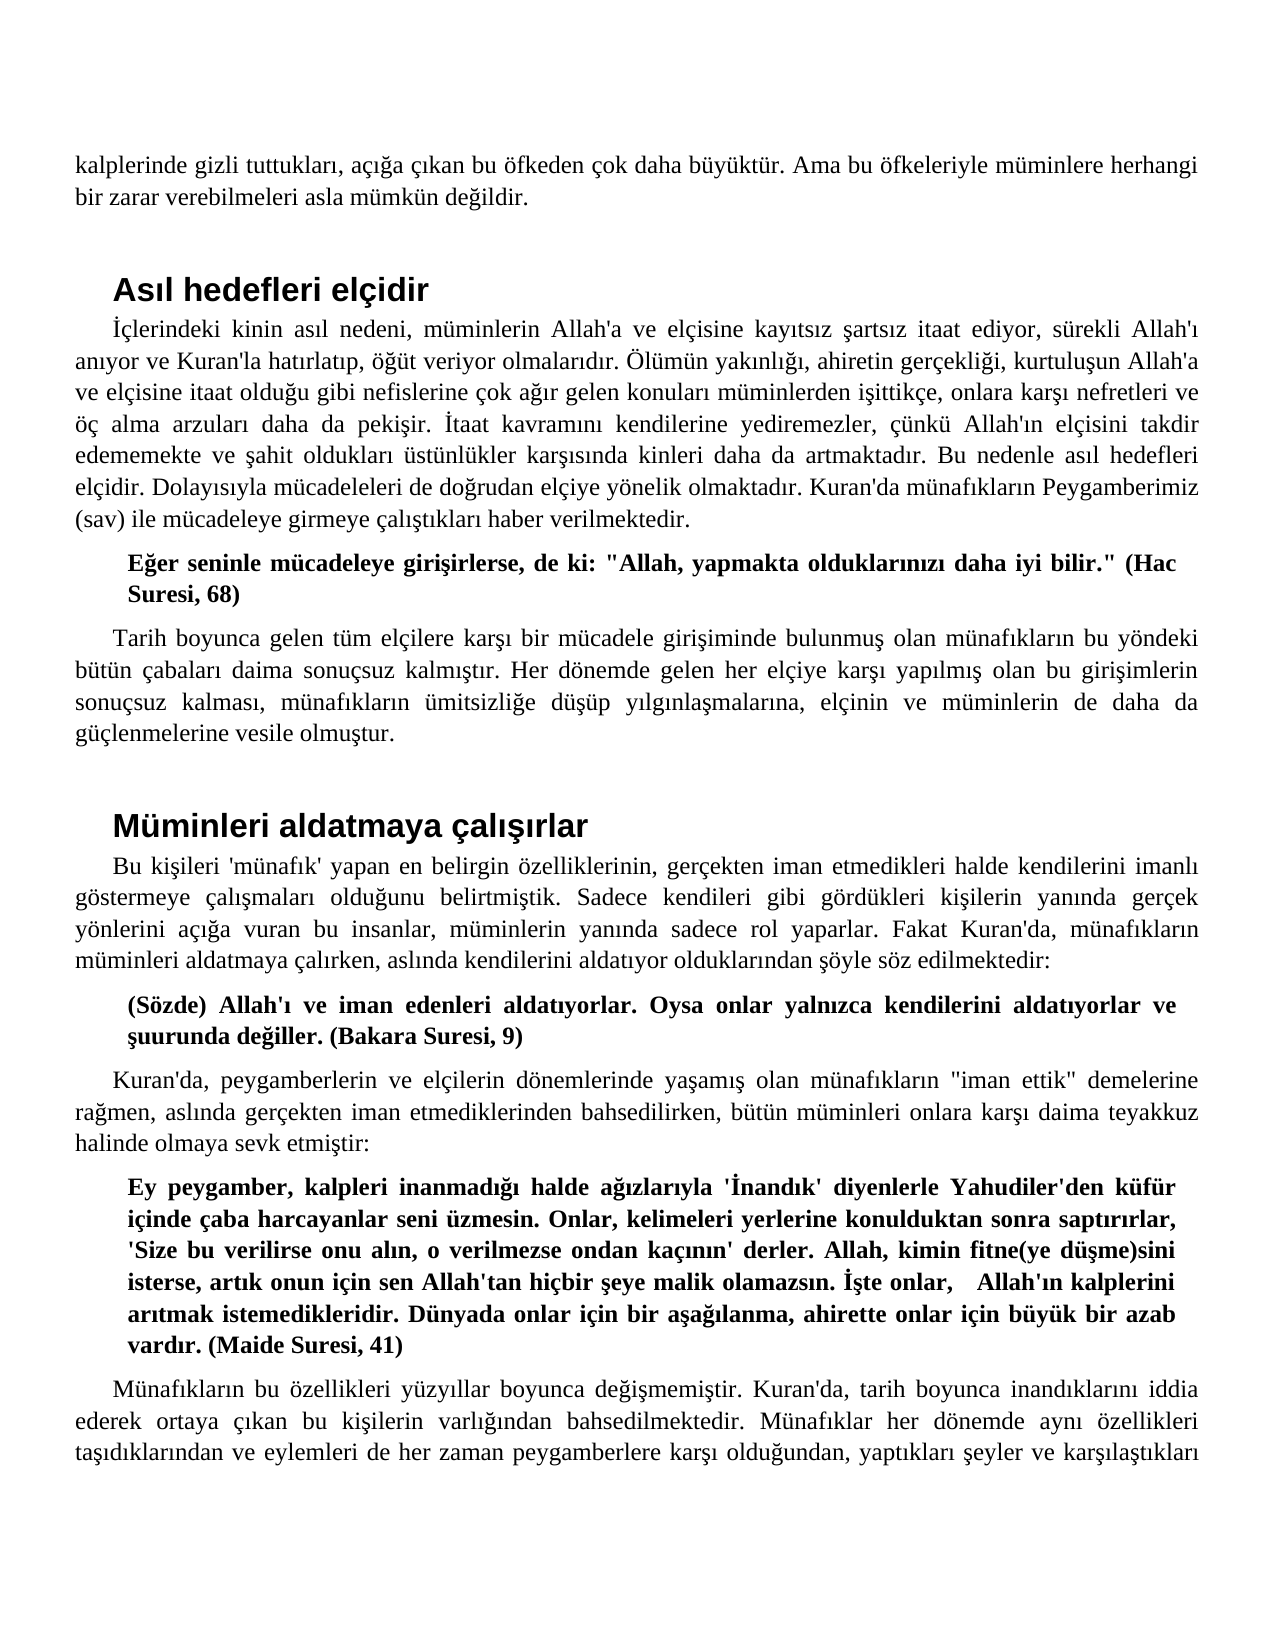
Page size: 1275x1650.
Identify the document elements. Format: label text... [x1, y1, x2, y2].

text kalplerinde gizli tuttukları, açığa çıkan bu öfkeden çok daha büyüktür. Ama bu öfkeleriyle müminlere herhangi bir zarar verebilmeleri asla mümkün değildir. [75, 150, 1200, 210]
text Münafıkların bu özellikleri yüzyıllar boyunca değişmemiştir. Kuran'da, tarih boyunca inandıklarını iddia ederek ortaya çıkan bu kişilerin varlığından bahsedilmektedir. Münafıklar her dönemde aynı özellikleri taşıdıklarından ve eylemleri de her zaman peygamberlere karşı olduğundan, yaptıkları şeyler ve karşılaştıkları [75, 1374, 1200, 1466]
text Kuran'da, peygamberlerin ve elçilerin dönemlerinde yaşamış olan münafıkların "iman ettik" demelerine rağmen, aslında gerçekten iman etmediklerinden bahsedilirken, bütün müminleri onlara karşı daima teyakkuz halinde olmaya sevk etmiştir: [75, 1065, 1200, 1157]
text İçlerindeki kinin asıl nedeni, müminlerin Allah'a ve elçisine kayıtsız şartsız itaat ediyor, sürekli Allah'ı anıyor ve Kuran'la hatırlatıp, öğüt veriyor olmalarıdır. Ölümün yakınlığı, ahiretin gerçekliği, kurtuluşun Allah'a ve elçisine itaat olduğu gibi nefislerine çok ağır gelen konuları müminlerden işittikçe, onlara karşı nefretleri ve öç alma arzuları daha da pekişir. İtaat kavramını kendilerine yediremezler, çünkü Allah'ın elçisini takdir edememekte ve şahit oldukları üstünlükler karşısında kinleri daha da artmaktadır. Bu nedenle asıl hedefleri elçidir. Dolayısıyla mücadeleleri de doğrudan elçiye yönelik olmaktadır. Kuran'da münafıkların Peygamberimiz (sav) ile mücadeleye girmeye çalıştıkları haber verilmektedir. [75, 314, 1200, 532]
subtitle Müminleri aldatmaya çalışırlar [112, 806, 1200, 845]
text Bu kişileri 'münafık' yapan en belirgin özelliklerinin, gerçekten iman etmedikleri halde kendilerini imanlı göstermeye çalışmaları olduğunu belirtmiştik. Sadece kendileri gibi gördükleri kişilerin yanında gerçek yönlerini açığa vuran bu insanlar, müminlerin yanında sadece rol yaparlar. Fakat Kuran'da, münafıkların müminleri aldatmaya çalırken, aslında kendilerini aldatıyor olduklarından şöyle söz edilmektedir: [75, 851, 1200, 974]
text Eğer seninle mücadeleye girişirlerse, de ki: "Allah, yapmakta olduklarınızı daha iyi bilir." (Hac Suresi, 68) [127, 548, 1177, 608]
subtitle Asıl hedefleri elçidir [112, 270, 1200, 308]
text Ey peygamber, kalpleri inanmadığı halde ağızlarıyla 'İnandık' diyenlerle Yahudiler'den küfür içinde çaba harcayanlar seni üzmesin. Onlar, kelimeleri yerlerine konulduktan sonra saptırırlar, 'Size bu verilirse onu alın, o verilmezse ondan kaçının' derler. Allah, kimin fitne(ye düşme)sini isterse, artık onun için sen Allah'tan hiçbir şeye malik olamazsın. İşte onlar, Allah'ın kalplerini arıtmak istemedikleridir. Dünyada onlar için bir aşağılanma, ahirette onlar için büyük bir azab vardır. (Maide Suresi, 41) [127, 1172, 1177, 1359]
text (Sözde) Allah'ı ve iman edenleri aldatıyorlar. Oysa onlar yalnızca kendilerini aldatıyorlar ve şuurunda değiller. (Bakara Suresi, 9) [127, 990, 1177, 1050]
text Tarih boyunca gelen tüm elçilere karşı bir mücadele girişiminde bulunmuş olan münafıkların bu yöndeki bütün çabaları daima sonuçsuz kalmıştır. Her dönemde gelen her elçiye karşı yapılmış olan bu girişimlerin sonuçsuz kalması, münafıkların ümitsizliğe düşüp yılgınlaşmalarına, elçinin ve müminlerin de daha da güçlenmelerine vesile olmuştur. [75, 623, 1200, 747]
